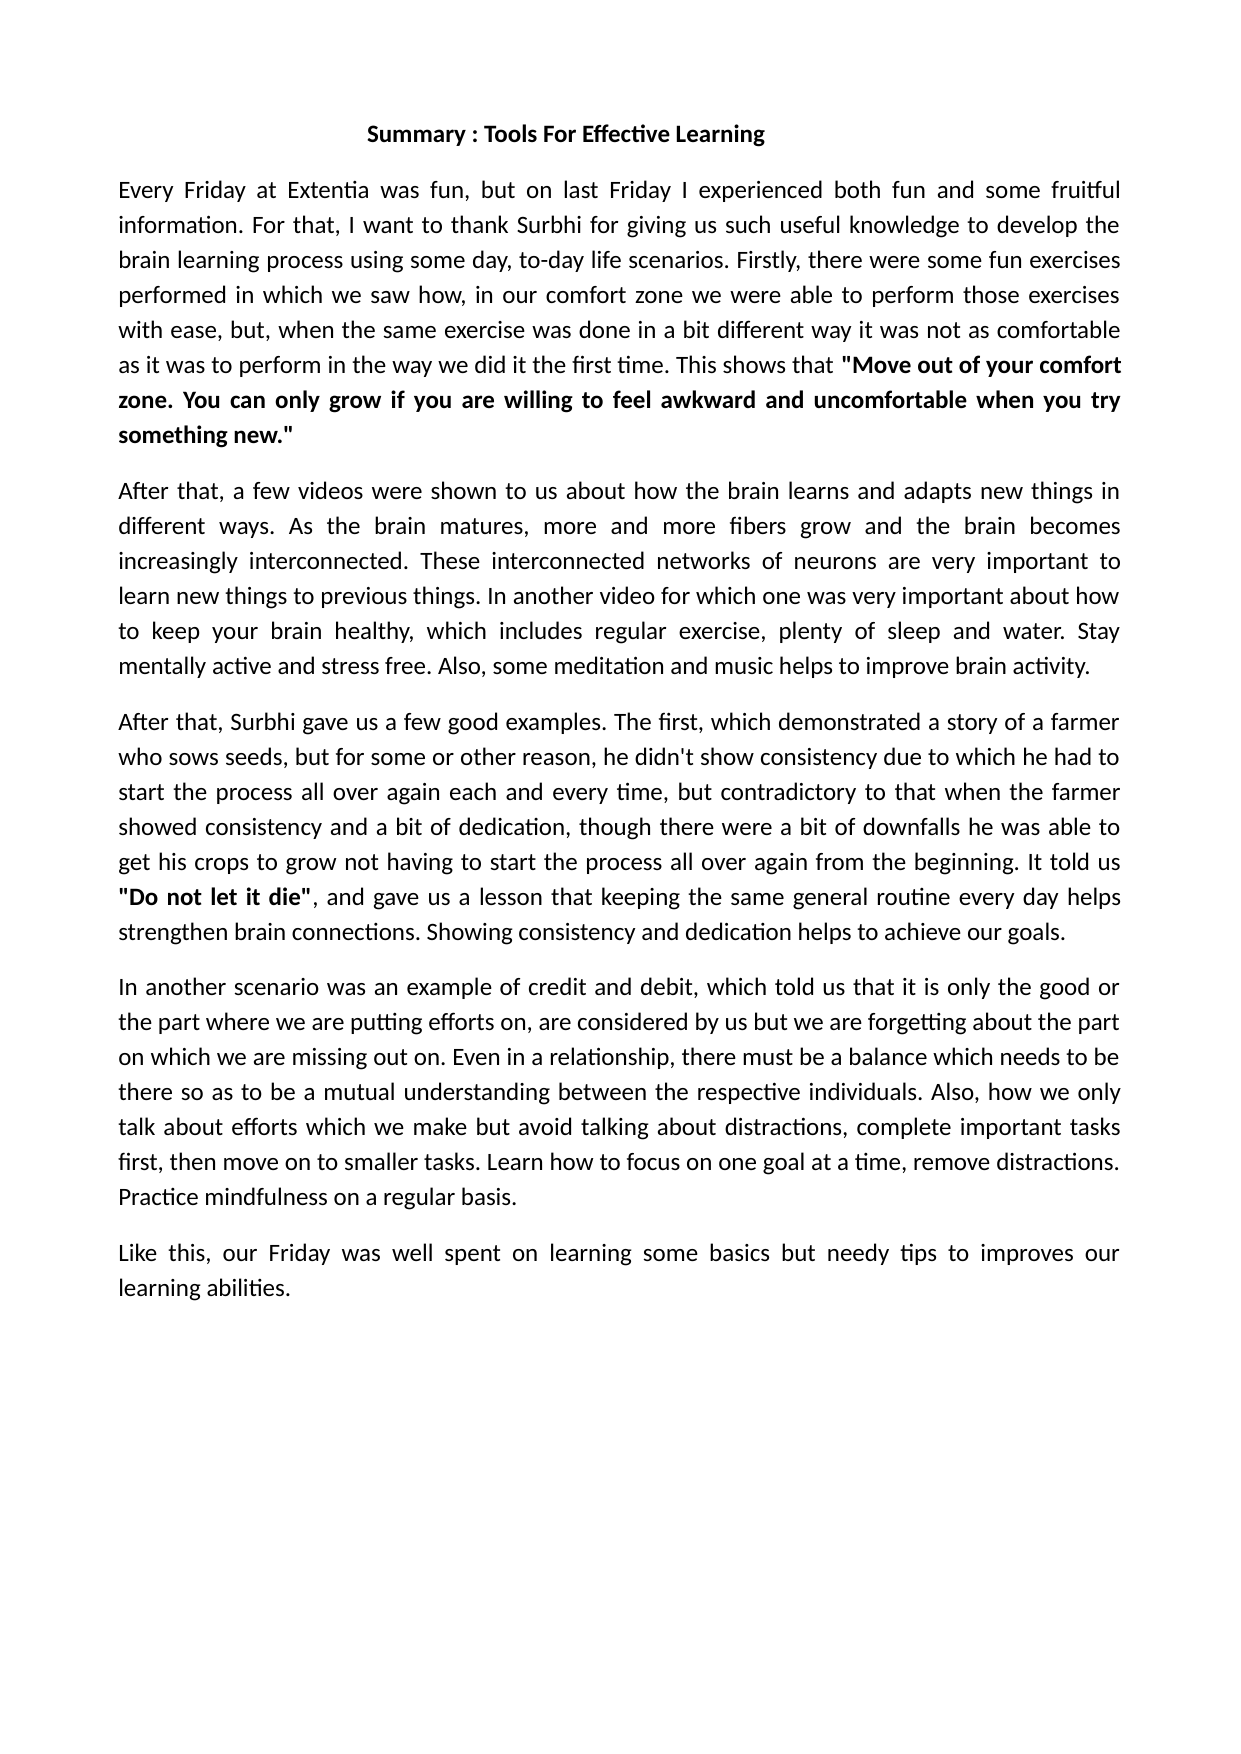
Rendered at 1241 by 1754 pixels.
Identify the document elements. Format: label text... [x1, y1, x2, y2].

text Like this, our Friday was well spent on learning some basics but needy tips to improves our learning abilities. [118, 1237, 1122, 1303]
text Every Friday at Extentia was fun, but on last Friday I experienced both fun and some fruitful information. For that, I want to thank Surbhi for giving us such useful knowledge to develop the brain learning process using some day, to-day life scenarios. Firstly, there were some fun exercises performed in which we saw how, in our comfort zone we were able to perform those exercises with ease, but, when the same exercise was done in a bit different way it was not as comfortable as it was to perform in the way we did it the first time. This shows that "Move out of your comfort zone. You can only grow if you are willing to feel awkward and uncomfortable when you try something new." [118, 174, 1122, 449]
text After that, Surbhi gave us a few good examples. The first, which demonstrated a story of a farmer who sows seeds, but for some or other reason, he didn't show consistency due to which he had to start the process all over again each and every time, but contradictory to that when the farmer showed consistency and a bit of dedication, though there were a bit of downfalls he was able to get his crops to grow not having to start the process all over again from the beginning. It told us "Do not let it die", and gave us a lesson that keeping the same general routine every day helps strengthen brain connections. Showing consistency and dedication helps to achieve our goals. [118, 706, 1122, 946]
text In another scenario was an example of credit and debit, which told us that it is only the good or the part where we are putting efforts on, are considered by us but we are forgetting about the part on which we are missing out on. Even in a relationship, there must be a balance which needs to be there so as to be a mutual understanding between the respective individuals. Also, how we only talk about efforts which we make but avoid talking about distractions, complete important tasks first, then move on to smaller tasks. Learn how to focus on one goal at a time, remove distractions. Practice mindfulness on a regular basis. [118, 971, 1122, 1212]
text Summary : Tools For Effective Learning [118, 118, 1122, 149]
text After that, a few videos were shown to us about how the brain learns and adapts new things in different ways. As the brain matures, more and more fibers grow and the brain becomes increasingly interconnected. These interconnected networks of neurons are very important to learn new things to previous things. In another video for which one was very important about how to keep your brain healthy, which includes regular exercise, plenty of sleep and water. Stay mentally active and stress free. Also, some meditation and music helps to improve brain activity. [118, 475, 1122, 680]
